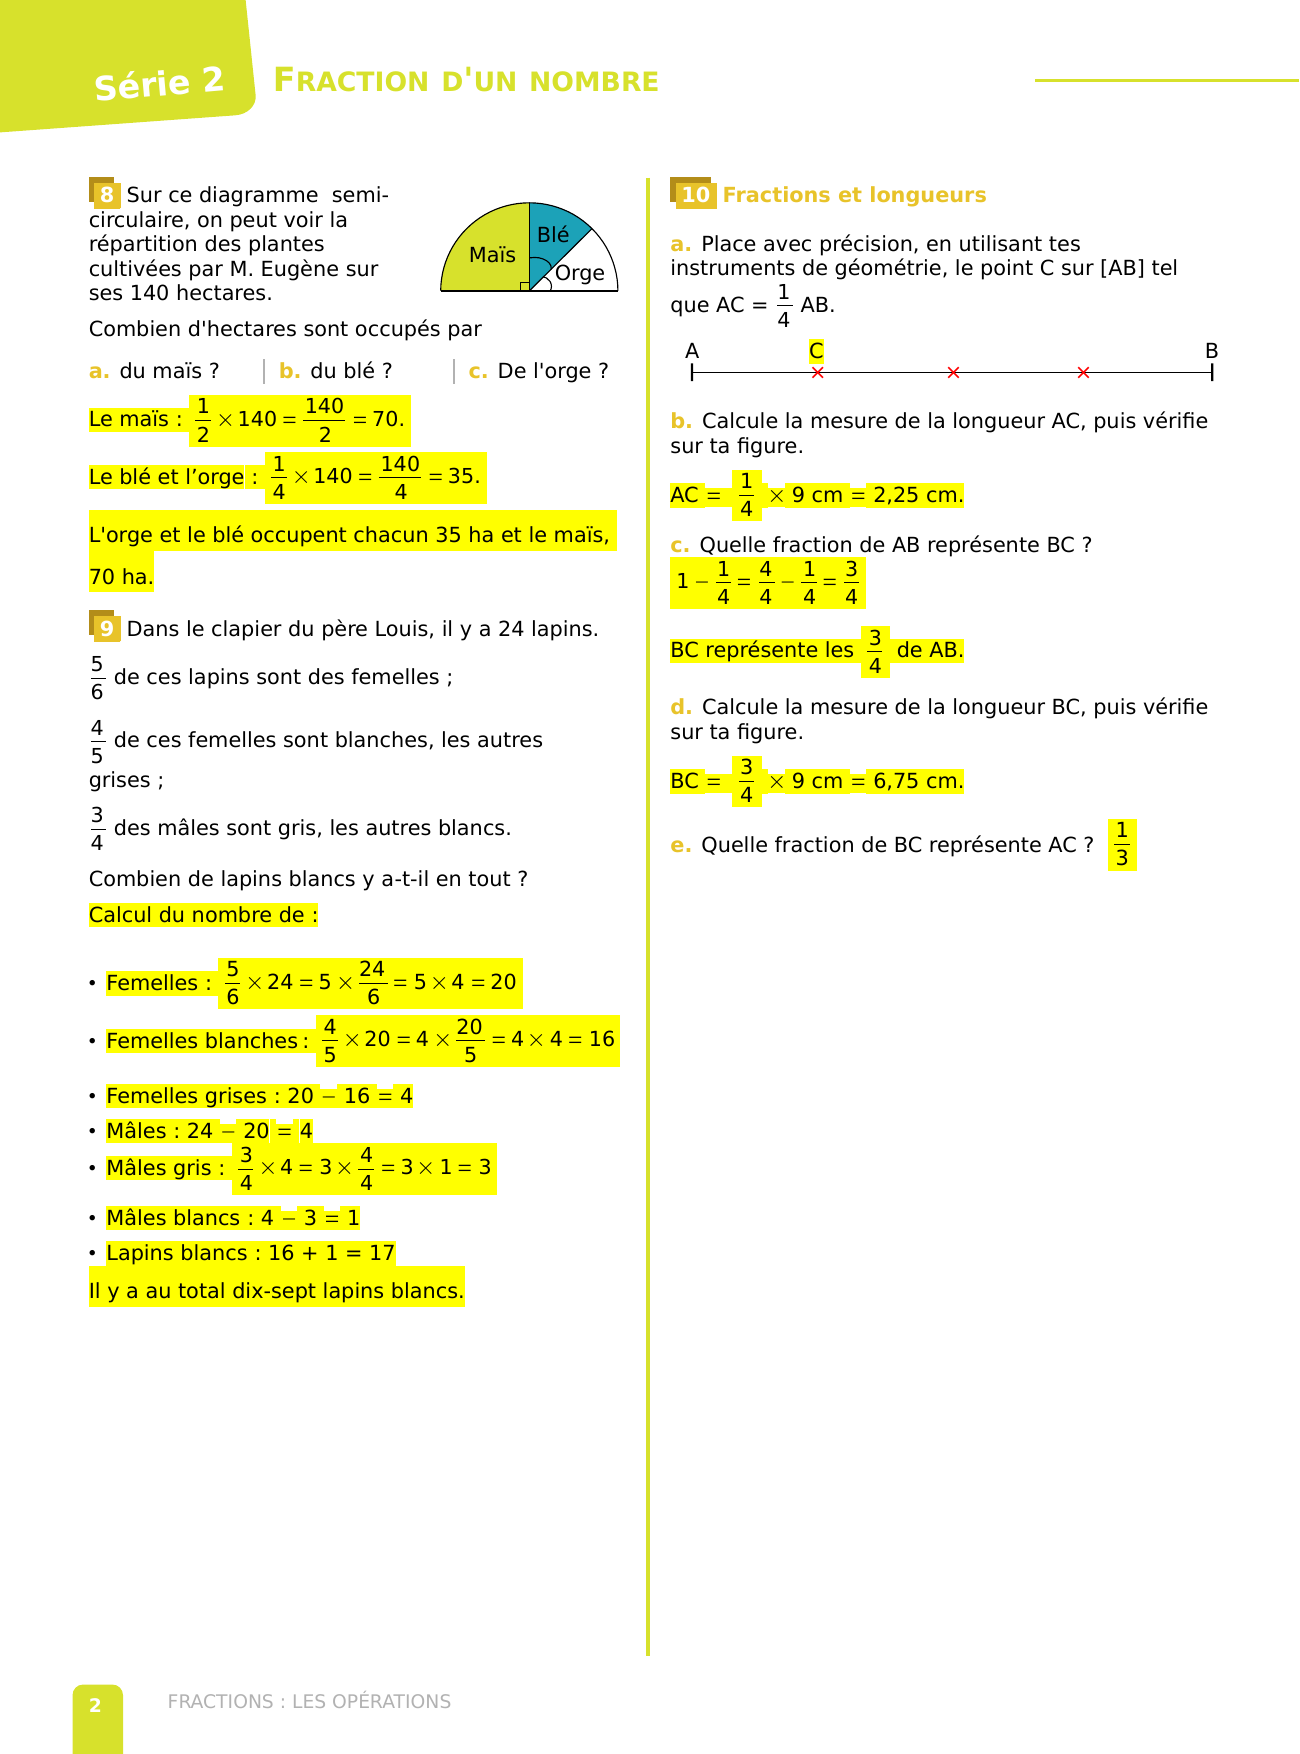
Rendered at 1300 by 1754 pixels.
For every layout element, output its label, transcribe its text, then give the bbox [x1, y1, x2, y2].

text BC représente les de AB. [670, 663, 861, 678]
list [497, 1143, 629, 1195]
subtitle Combien de lapins blancs y a‑t‑il en tout ? [88, 867, 623, 891]
list [411, 395, 629, 447]
list De l'orge ? [468, 359, 629, 383]
text × 9 cm = 6,75 cm. [762, 756, 1211, 807]
subtitle Fractions et longueurs [711, 177, 1211, 208]
list Quelle fraction de BC représente AC ? [670, 819, 1108, 871]
list Lapins blancs : 16 + 1 = 17 [88, 1230, 629, 1266]
list Mâles gris : [88, 1143, 232, 1195]
subtitle Combien d'hectares sont occupés par [88, 317, 623, 341]
list Femelles : [88, 958, 218, 1009]
list Le blé et l’orge : [88, 452, 265, 504]
text × 9 cm = 2,25 cm. [762, 470, 1211, 521]
text BC représente les de AB. [890, 626, 1211, 678]
list du maïs ? [88, 359, 249, 383]
subtitle Dans le clapier du père Louis, il y a 24 lapins. [114, 610, 629, 641]
list Quelle fraction de AB représente BC ? [670, 533, 1211, 609]
list Le maïs : [88, 395, 189, 447]
list [523, 958, 629, 1009]
list Calcule la mesure de la longueur AC, puis vérifie sur ta figure. [670, 409, 1211, 458]
list [1137, 819, 1211, 871]
subtitle de ces lapins sont des femelles ; [88, 653, 623, 704]
list Mâles : 24 − 20 = 4 [88, 1108, 629, 1143]
subtitle Calcul du nombre de : [88, 903, 623, 927]
subtitle de ces femelles sont blanches, les autres grises ; [88, 716, 623, 792]
list [487, 452, 629, 504]
list [620, 1015, 629, 1067]
text Il y a au total dix-sept lapins blancs. [88, 1266, 629, 1307]
list du blé ? [278, 359, 439, 383]
list Femelles grises : 20 − 16 = 4 [88, 1073, 629, 1108]
list Femelles blanches : [88, 1015, 316, 1067]
text BC = [670, 756, 732, 807]
list Mâles blancs : 4 − 3 = 1 [88, 1195, 629, 1230]
subtitle Sur ce diagramme semi-circulaire, on peut voir la répartition des plantes cultivées par M. Eugène sur ses 140 hectares. [88, 177, 629, 305]
text L'orge et le blé occupent chacun 35 ha et le maïs, 70 ha. [88, 510, 629, 592]
text AC = [670, 470, 732, 521]
text BC représente les de AB. [670, 626, 861, 639]
subtitle des mâles sont gris, les autres blancs. [88, 804, 623, 855]
list Calcule la mesure de la longueur BC, puis vérifie sur ta figure. [670, 695, 1211, 744]
subtitle Place avec précision, en utilisant tes instruments de géométrie, le point C sur [AB] tel que AC = AB. [670, 232, 1211, 392]
